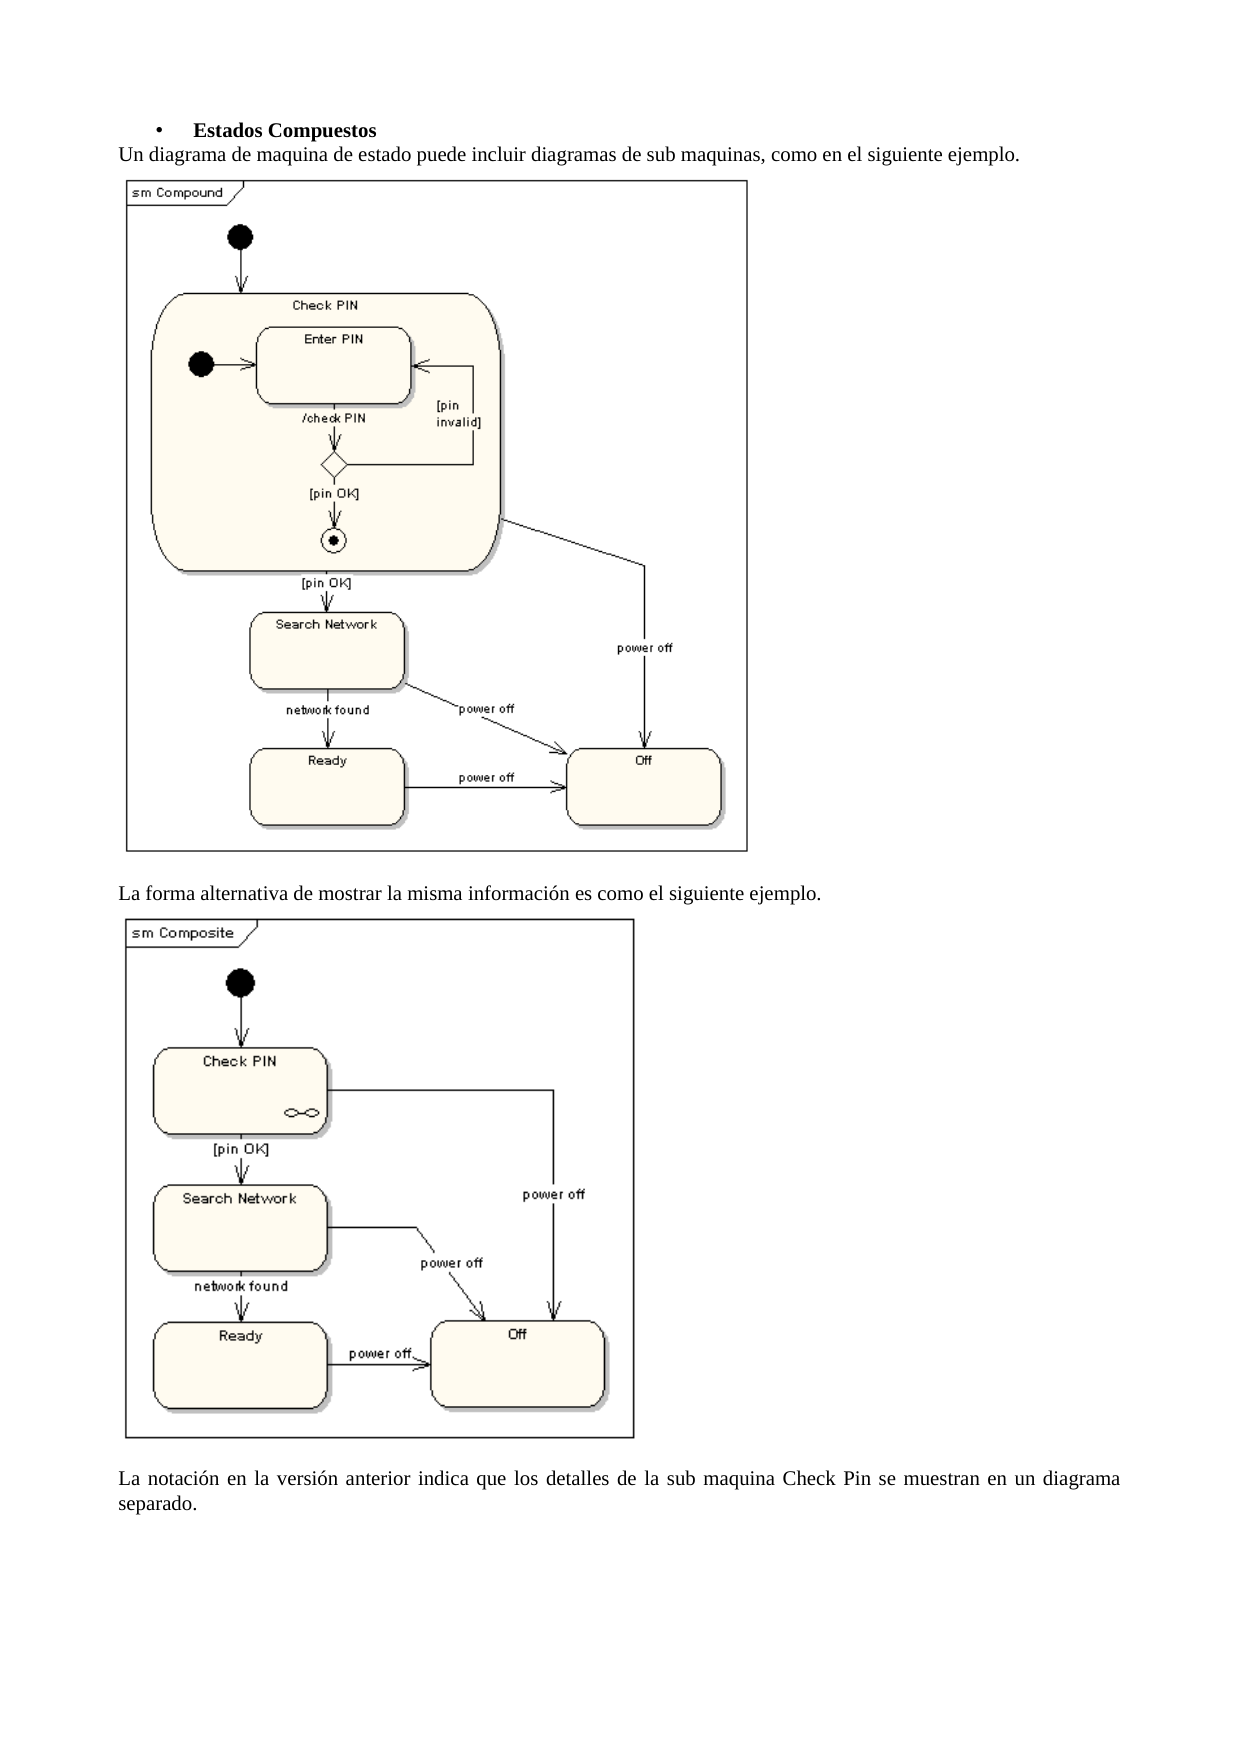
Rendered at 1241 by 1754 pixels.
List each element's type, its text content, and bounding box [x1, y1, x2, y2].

text Un diagrama de maquina de estado puede incluir diagramas de sub maquinas, como en el siguiente ejemplo. [118, 142, 1122, 166]
picture [121, 916, 639, 1443]
picture [121, 175, 753, 857]
list Estados Compuestos [156, 118, 1122, 142]
text La notación en la versión anterior indica que los detalles de la sub maquina Check Pin se muestran en un diagrama separado. [118, 1466, 1122, 1514]
text La forma alternativa de mostrar la misma información es como el siguiente ejemplo. [118, 881, 1122, 905]
